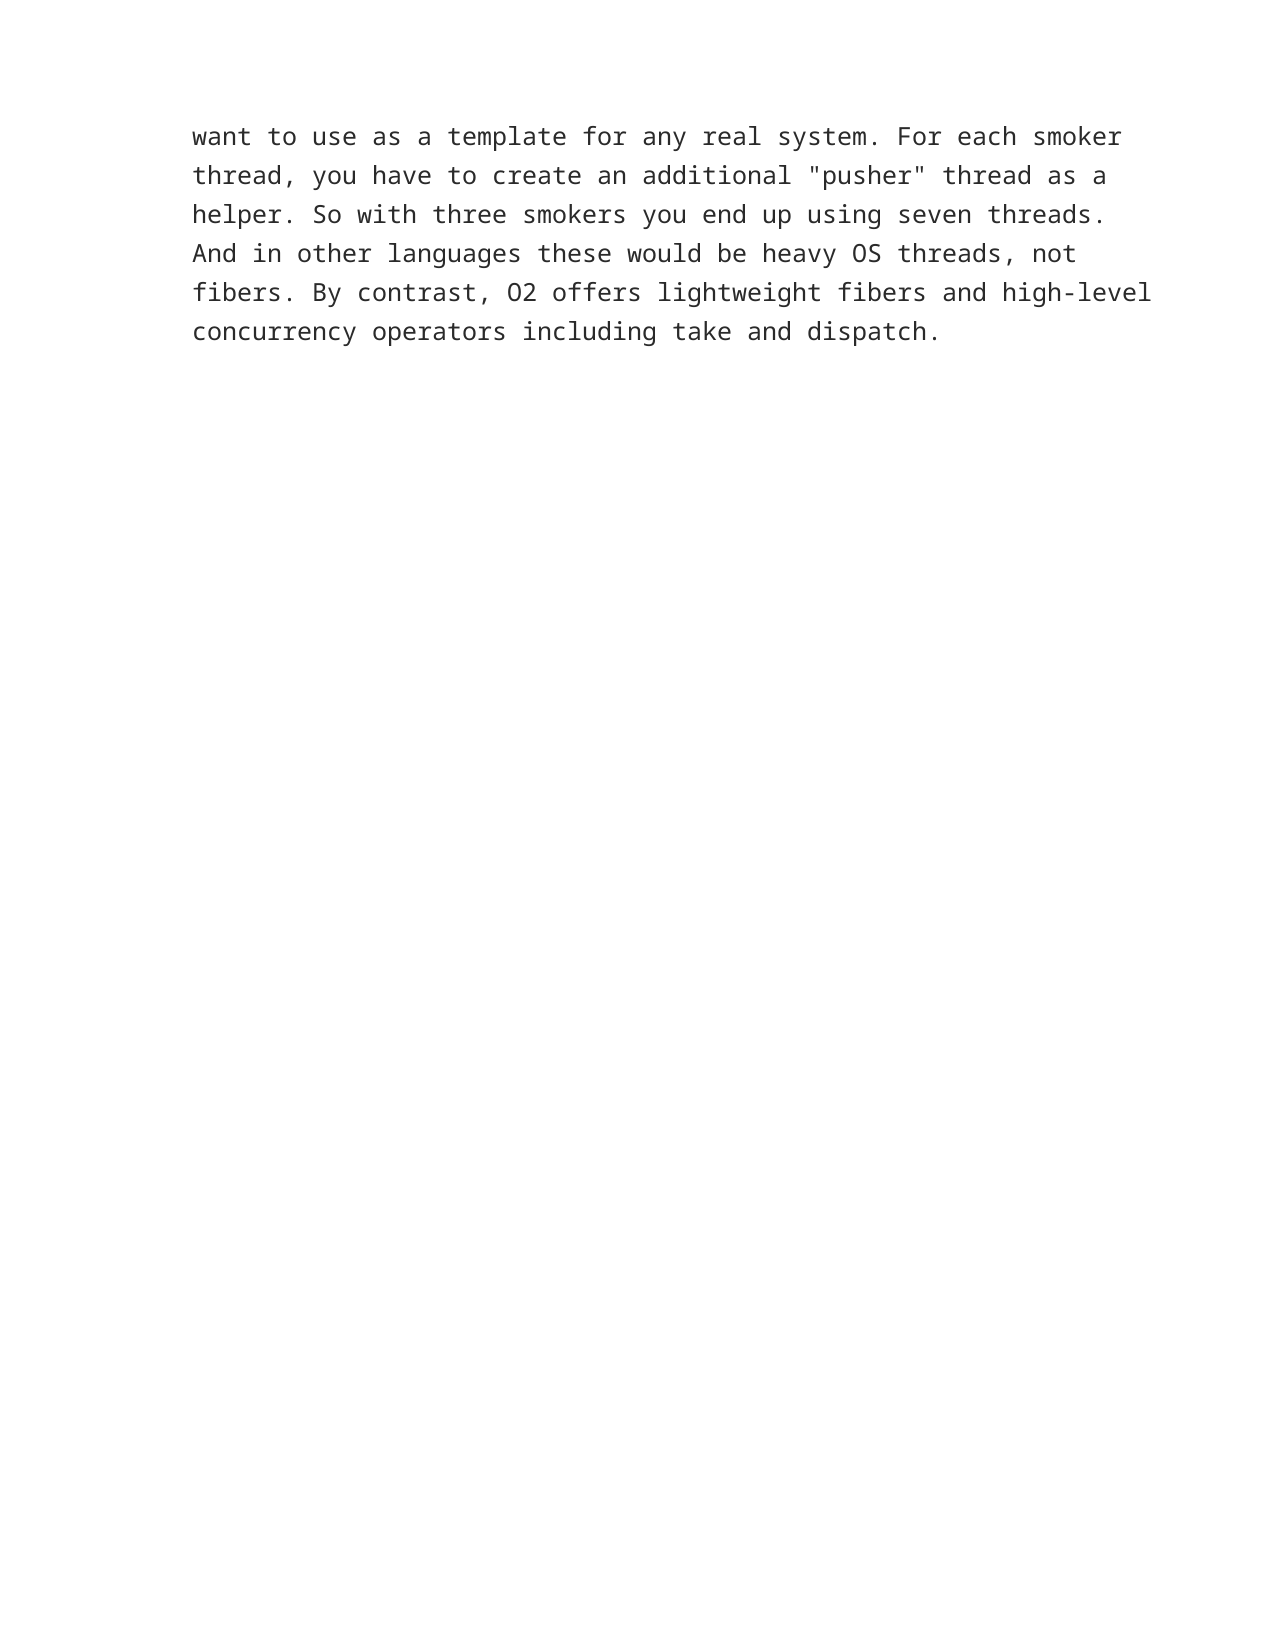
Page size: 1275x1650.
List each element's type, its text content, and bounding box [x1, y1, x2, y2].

list want to use as a template for any real system. For each smoker thread, you have to create an additional "pusher" thread as a helper. So with three smokers you end up using seven threads. And in other languages these would be heavy OS threads, not fibers. By contrast, O2 offers lightweight fibers and high-level concurrency operators including take and dispatch. [118, 118, 1157, 348]
